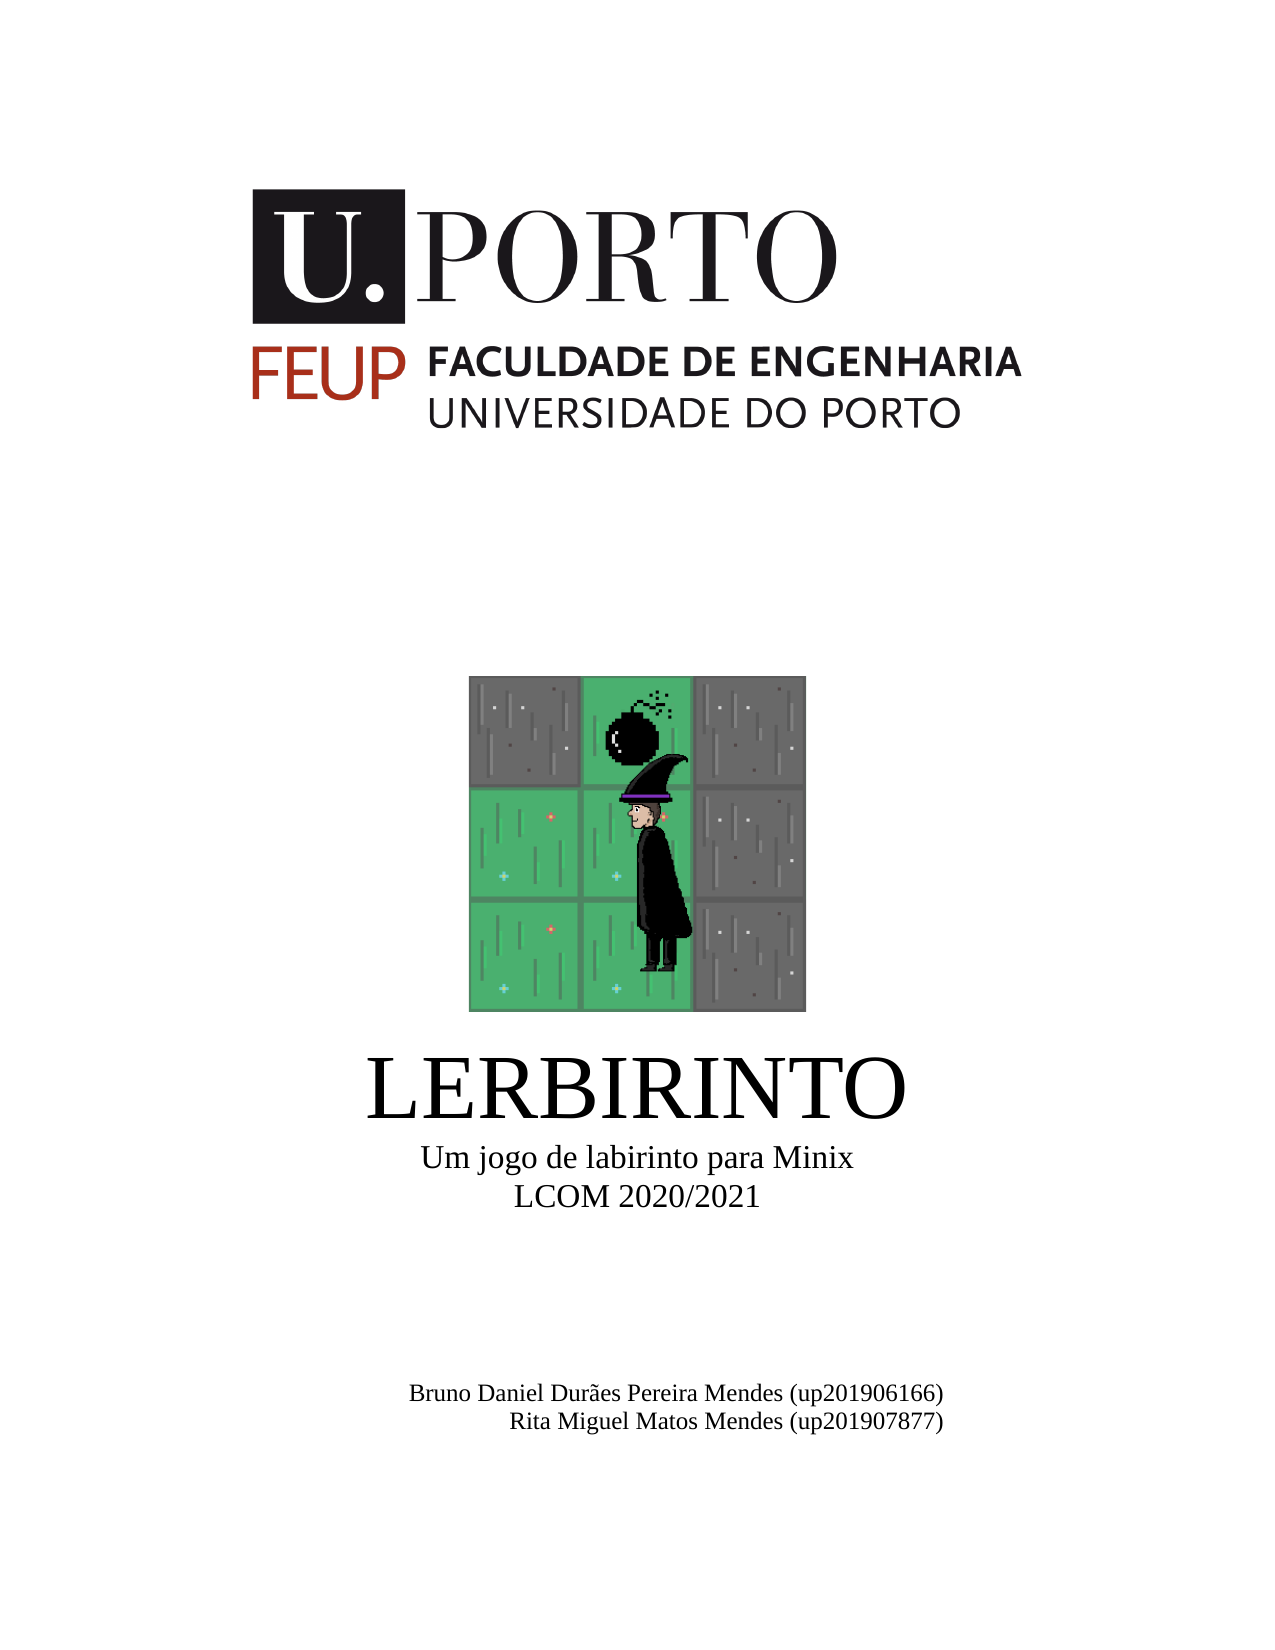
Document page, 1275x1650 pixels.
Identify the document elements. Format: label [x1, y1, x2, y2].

picture [468, 676, 807, 1012]
picture [237, 175, 1038, 440]
